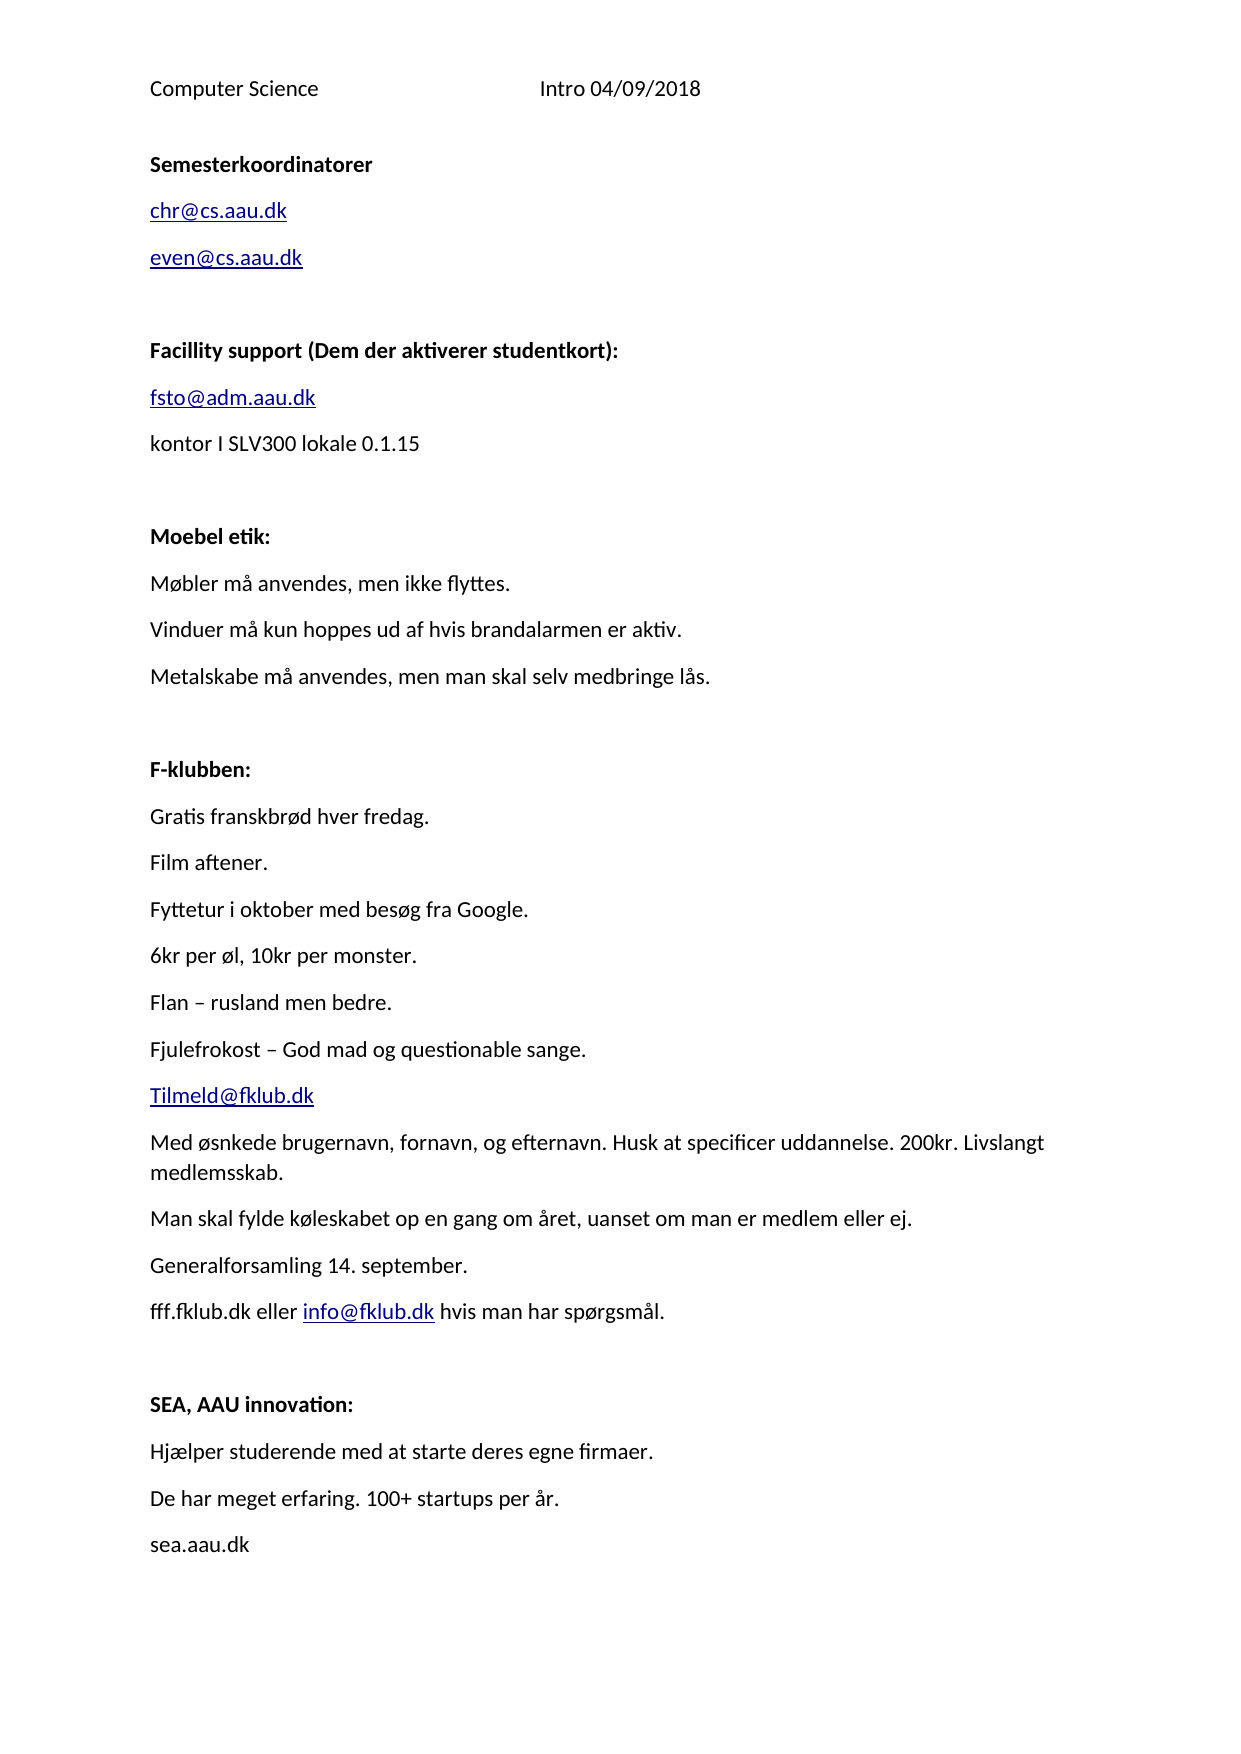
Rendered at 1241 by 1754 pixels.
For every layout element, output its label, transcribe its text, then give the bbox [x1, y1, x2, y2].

text Fjulefrokost – God mad og questionable sange. [150, 1035, 1090, 1063]
text F-klubben: [150, 755, 1090, 783]
text fff.fklub.dk eller info@fklub.dk hvis man har spørgsmål. [150, 1297, 1090, 1325]
text Tilmeld@fklub.dk [150, 1081, 1090, 1109]
text Semesterkoordinatorer [150, 150, 1090, 178]
text Film aftener. [150, 848, 1090, 876]
text 6kr per øl, 10kr per monster. [150, 942, 1090, 969]
text Møbler må anvendes, men ikke flyttes. [150, 569, 1090, 597]
text Gratis franskbrød hver fredag. [150, 802, 1090, 830]
text Metalskabe må anvendes, men man skal selv medbringe lås. [150, 662, 1090, 690]
text Vinduer må kun hoppes ud af hvis brandalarmen er aktiv. [150, 616, 1090, 644]
text Facillity support (Dem der aktiverer studentkort): [150, 336, 1090, 364]
text Flan – rusland men bedre. [150, 988, 1090, 1016]
text Generalforsamling 14. september. [150, 1251, 1090, 1279]
text SEA, AAU innovation: [150, 1391, 1090, 1418]
text Man skal fylde køleskabet op en gang om året, uanset om man er medlem eller ej. [150, 1204, 1090, 1232]
text Med øsnkede brugernavn, fornavn, og efternavn. Husk at specificer uddannelse. 200kr. Livslangt medlemsskab. [150, 1128, 1090, 1186]
text Moebel etik: [150, 522, 1090, 551]
text even@cs.aau.dk [150, 243, 1090, 271]
text Fyttetur i oktober med besøg fra Google. [150, 895, 1090, 923]
text sea.aau.dk [150, 1530, 1090, 1558]
text Hjælper studerende med at starte deres egne firmaer. [150, 1437, 1090, 1465]
text fsto@adm.aau.dk [150, 383, 1090, 411]
text De har meget erfaring. 100+ startups per år. [150, 1484, 1090, 1512]
text chr@cs.aau.dk [150, 197, 1090, 224]
text kontor I SLV300 lokale 0.1.15 [150, 429, 1090, 457]
